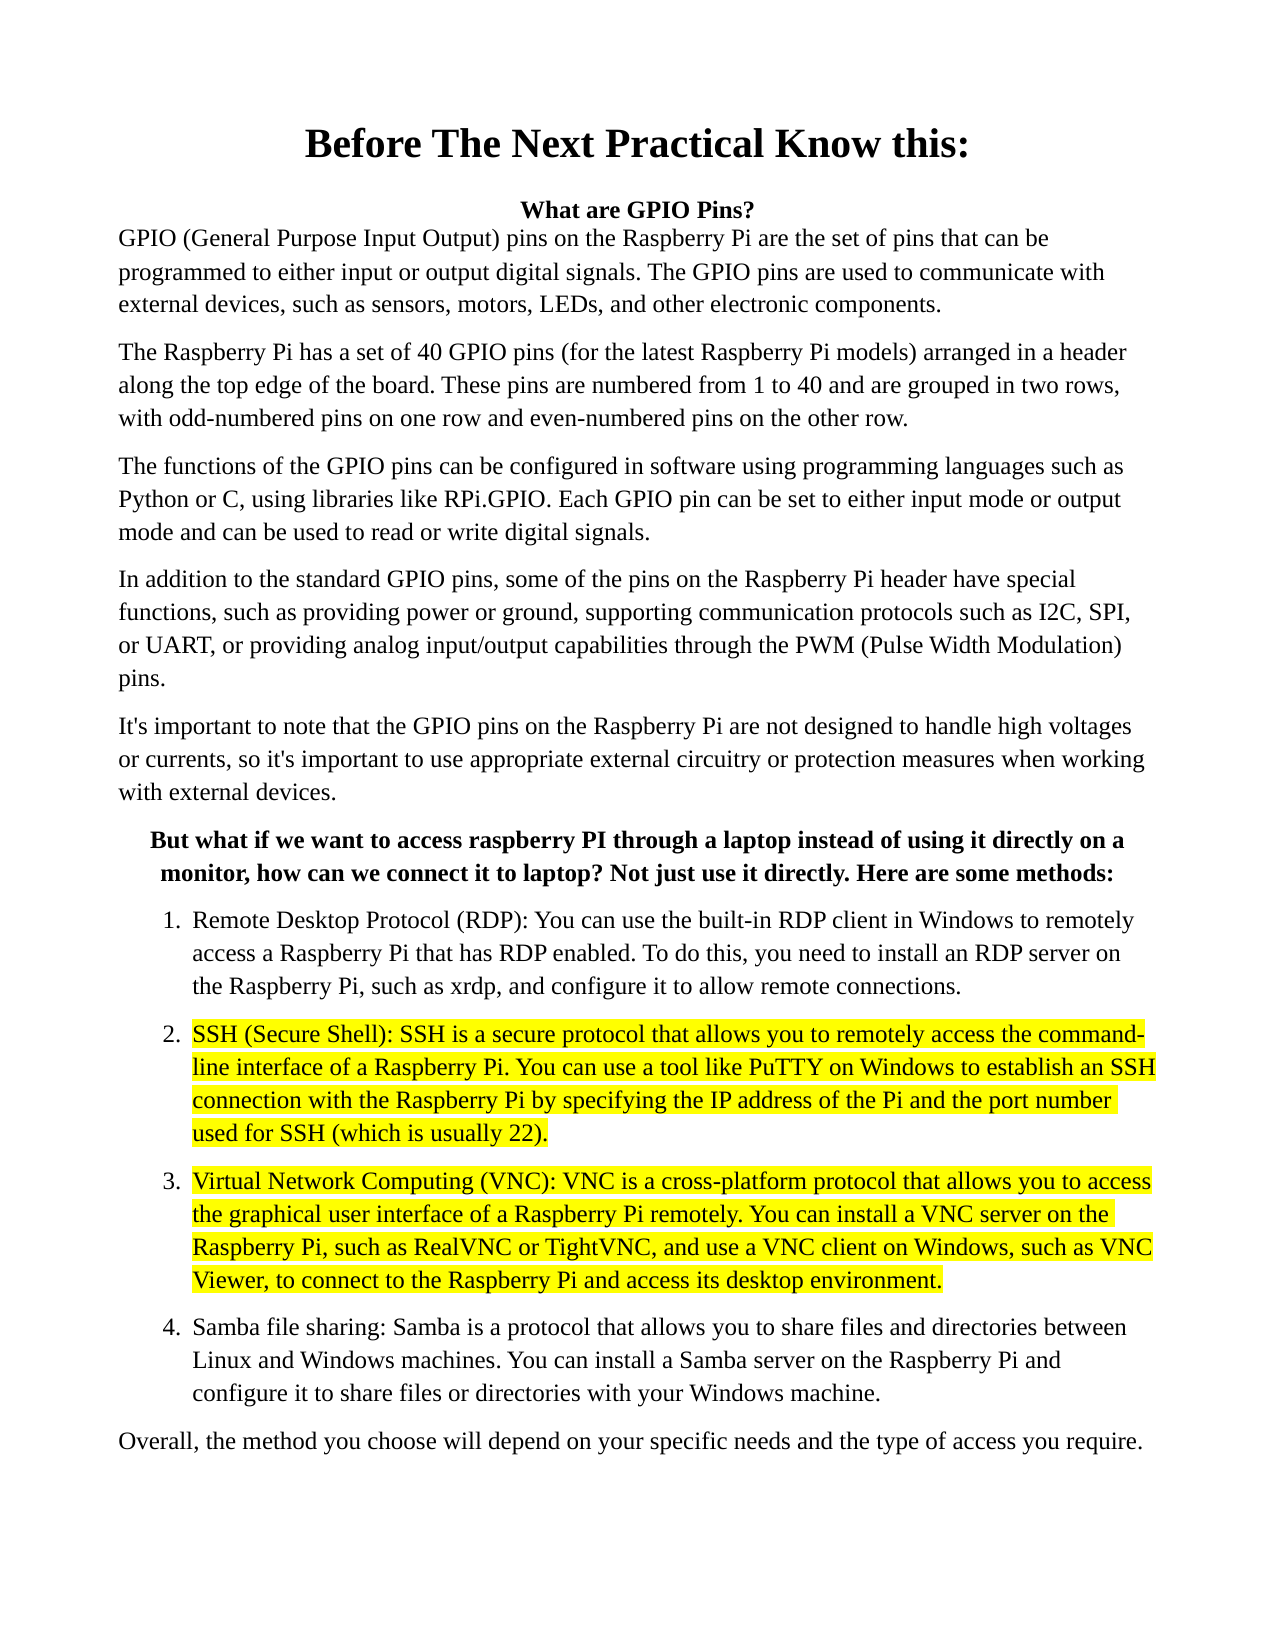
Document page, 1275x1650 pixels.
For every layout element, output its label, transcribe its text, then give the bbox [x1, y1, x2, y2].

text What are GPIO Pins? [118, 195, 1157, 223]
text Before The Next Practical Know this: [118, 118, 1157, 166]
list Virtual Network Computing (VNC): VNC is a cross-platform protocol that allows you to access the graphical user interface of a Raspberry Pi remotely. You can install a VNC server on the Raspberry Pi, such as RealVNC or TightVNC, and use a VNC client on Windows, such as VNC Viewer, to connect to the Raspberry Pi and access its desktop environment. [162, 1166, 1157, 1293]
text GPIO (General Purpose Input Output) pins on the Raspberry Pi are the set of pins that can be programmed to either input or output digital signals. The GPIO pins are used to communicate with external devices, such as sensors, motors, LEDs, and other electronic components. [118, 223, 1157, 318]
text Overall, the method you choose will depend on your specific needs and the type of access you require. [118, 1426, 1157, 1455]
list SSH (Secure Shell): SSH is a secure protocol that allows you to remotely access the command-line interface of a Raspberry Pi. You can use a tool like PuTTY on Windows to establish an SSH connection with the Raspberry Pi by specifying the IP address of the Pi and the port number used for SSH (which is usually 22). [162, 1019, 1157, 1147]
text In addition to the standard GPIO pins, some of the pins on the Raspberry Pi header have special functions, such as providing power or ground, supporting communication protocols such as I2C, SPI, or UART, or providing analog input/output capabilities through the PWM (Pulse Width Modulation) pins. [118, 564, 1157, 692]
text It's important to note that the GPIO pins on the Raspberry Pi are not designed to handle high voltages or currents, so it's important to use appropriate external circuitry or protection measures when working with external devices. [118, 711, 1157, 806]
list Samba file sharing: Samba is a protocol that allows you to share files and directories between Linux and Windows machines. You can install a Samba server on the Raspberry Pi and configure it to share files or directories with your Windows machine. [162, 1312, 1157, 1407]
text The Raspberry Pi has a set of 40 GPIO pins (for the latest Raspberry Pi models) arranged in a header along the top edge of the board. These pins are numbered from 1 to 40 and are grouped in two rows, with odd-numbered pins on one row and even-numbered pins on the other row. [118, 337, 1157, 432]
text The functions of the GPIO pins can be configured in software using programming languages such as Python or C, using libraries like RPi.GPIO. Each GPIO pin can be set to either input mode or output mode and can be used to read or write digital signals. [118, 451, 1157, 546]
list Remote Desktop Protocol (RDP): You can use the built-in RDP client in Windows to remotely access a Raspberry Pi that has RDP enabled. To do this, you need to install an RDP server on the Raspberry Pi, such as xrdp, and configure it to allow remote connections. [162, 905, 1157, 1000]
text But what if we want to access raspberry PI through a laptop instead of using it directly on a monitor, how can we connect it to laptop? Not just use it directly. Here are some methods: [118, 825, 1157, 887]
